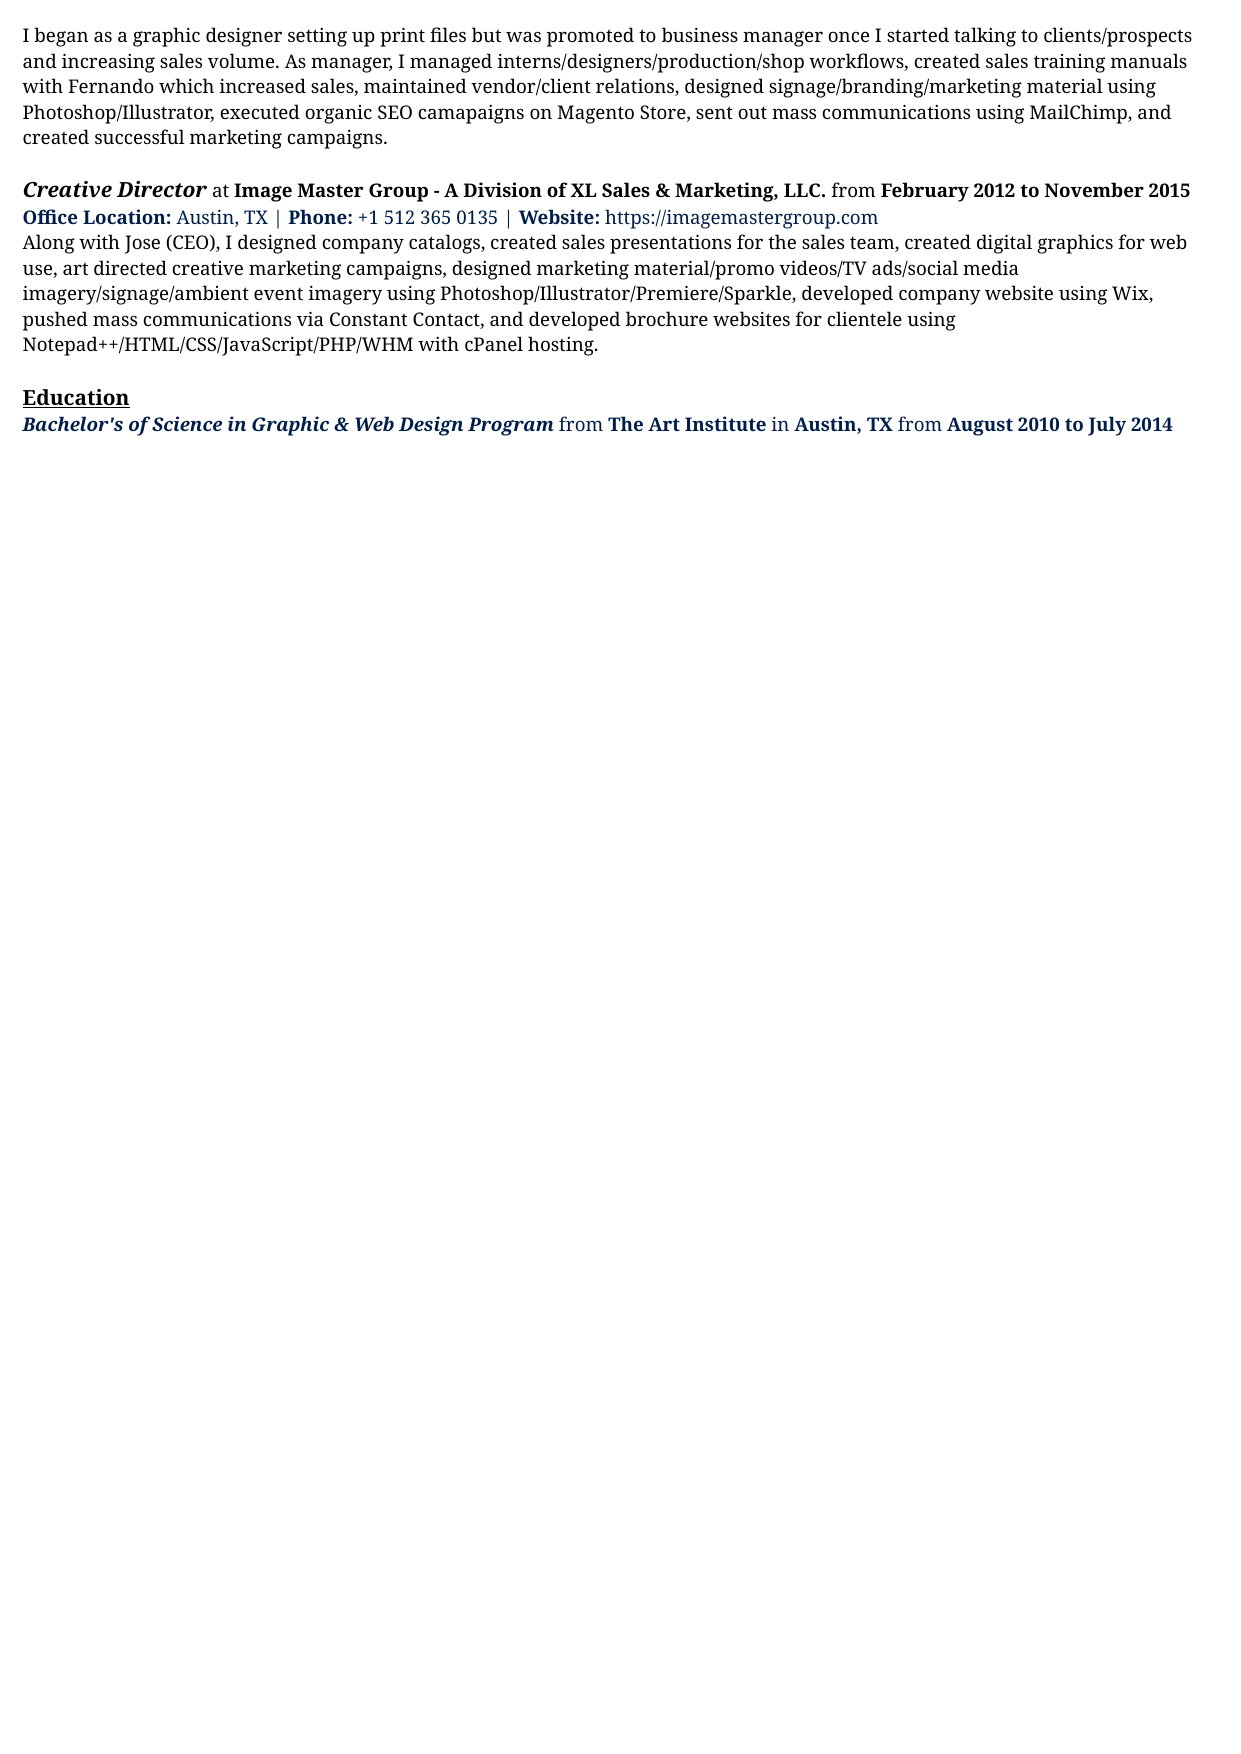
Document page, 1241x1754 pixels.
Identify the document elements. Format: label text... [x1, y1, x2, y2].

text Bachelor's of Science in Graphic & Web Design Program from The Art Institute in Austin, TX from August 2010 to July 2014 [22, 411, 1218, 437]
text Office Location: Austin, TX | Phone: +1 512 365 0135 | Website: https://imagemastergroup.com [22, 204, 1218, 229]
text I began as a graphic designer setting up print files but was promoted to business manager once I started talking to clients/prospects and increasing sales volume. As manager, I managed interns/designers/production/shop workflows, created sales training manuals with Fernando which increased sales, maintained vendor/client relations, designed signage/branding/marketing material using Photoshop/Illustrator, executed organic SEO camapaigns on Magento Store, sent out mass communications using MailChimp, and created successful marketing campaigns. [22, 22, 1218, 150]
text Along with Jose (CEO), I designed company catalogs, created sales presentations for the sales team, created digital graphics for web use, art directed creative marketing campaigns, designed marketing material/promo videos/TV ads/social media imagery/signage/ambient event imagery using Photoshop/Illustrator/Premiere/Sparkle, developed company website using Wix, pushed mass communications via Constant Contact, and developed brochure websites for clientele using Notepad++/HTML/CSS/JavaScript/PHP/WHM with cPanel hosting. [22, 229, 1218, 357]
text Education [22, 383, 1218, 411]
text Creative Director at Image Master Group - A Division of XL Sales & Marketing, LLC. from February 2012 to November 2015 [22, 176, 1218, 204]
